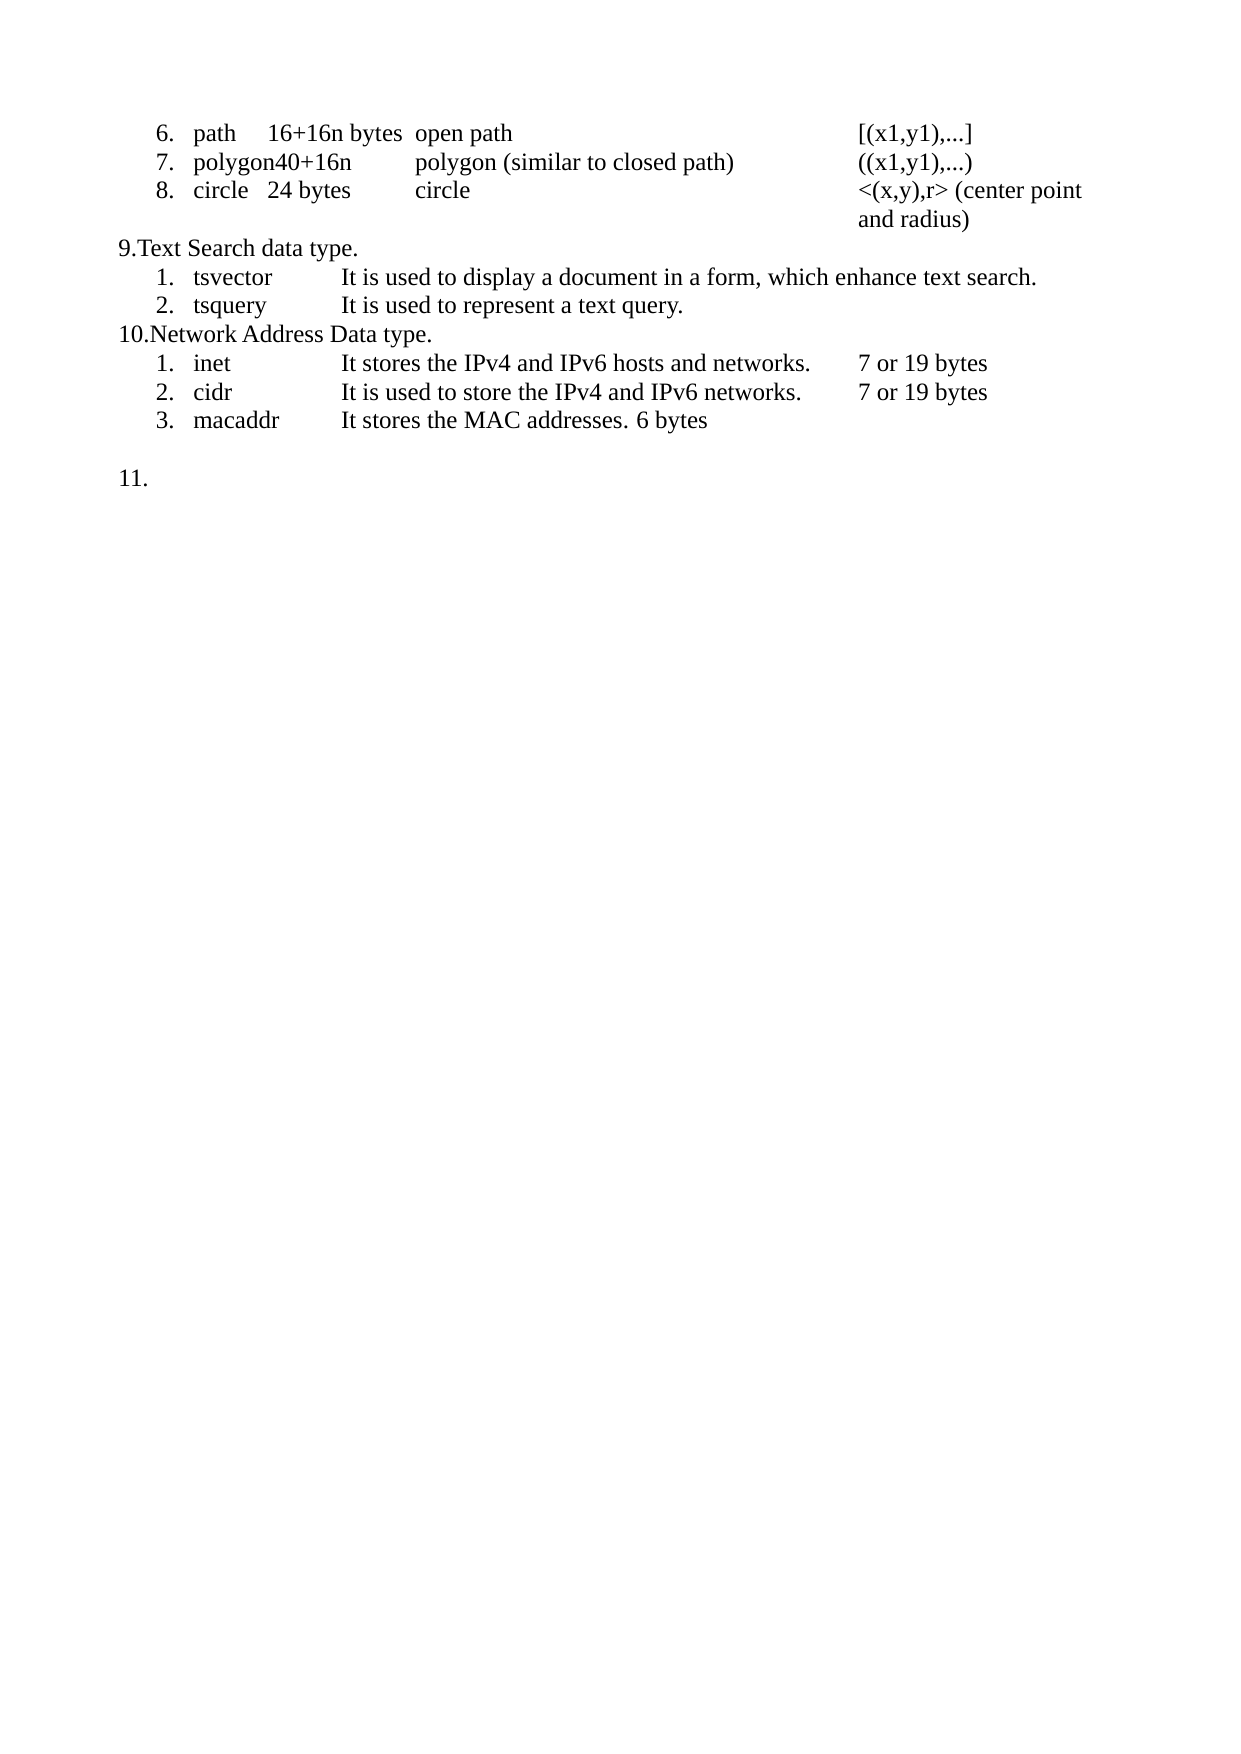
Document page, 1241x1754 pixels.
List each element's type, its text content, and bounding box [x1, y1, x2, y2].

list cidr It is used to store the IPv4 and IPv6 networks. 7 or 19 bytes [156, 377, 1122, 406]
list tsvector It is used to display a document in a form, which enhance text search. [156, 262, 1122, 291]
text 9.Text Search data type. [118, 233, 1122, 262]
list macaddr It stores the MAC addresses. 6 bytes [156, 406, 1122, 434]
text 10.Network Address Data type. [118, 319, 1122, 348]
list path 16+16n bytes open path [(x1,y1),...] [156, 118, 1122, 147]
list circle 24 bytes circle <(x,y),r> (center point and radius) [156, 176, 1122, 233]
list tsquery It is used to represent a text query. [156, 291, 1122, 319]
list inet It stores the IPv4 and IPv6 hosts and networks. 7 or 19 bytes [156, 348, 1122, 377]
text 11. [118, 463, 1122, 492]
list polygon40+16n polygon (similar to closed path) ((x1,y1),...) [156, 147, 1122, 176]
